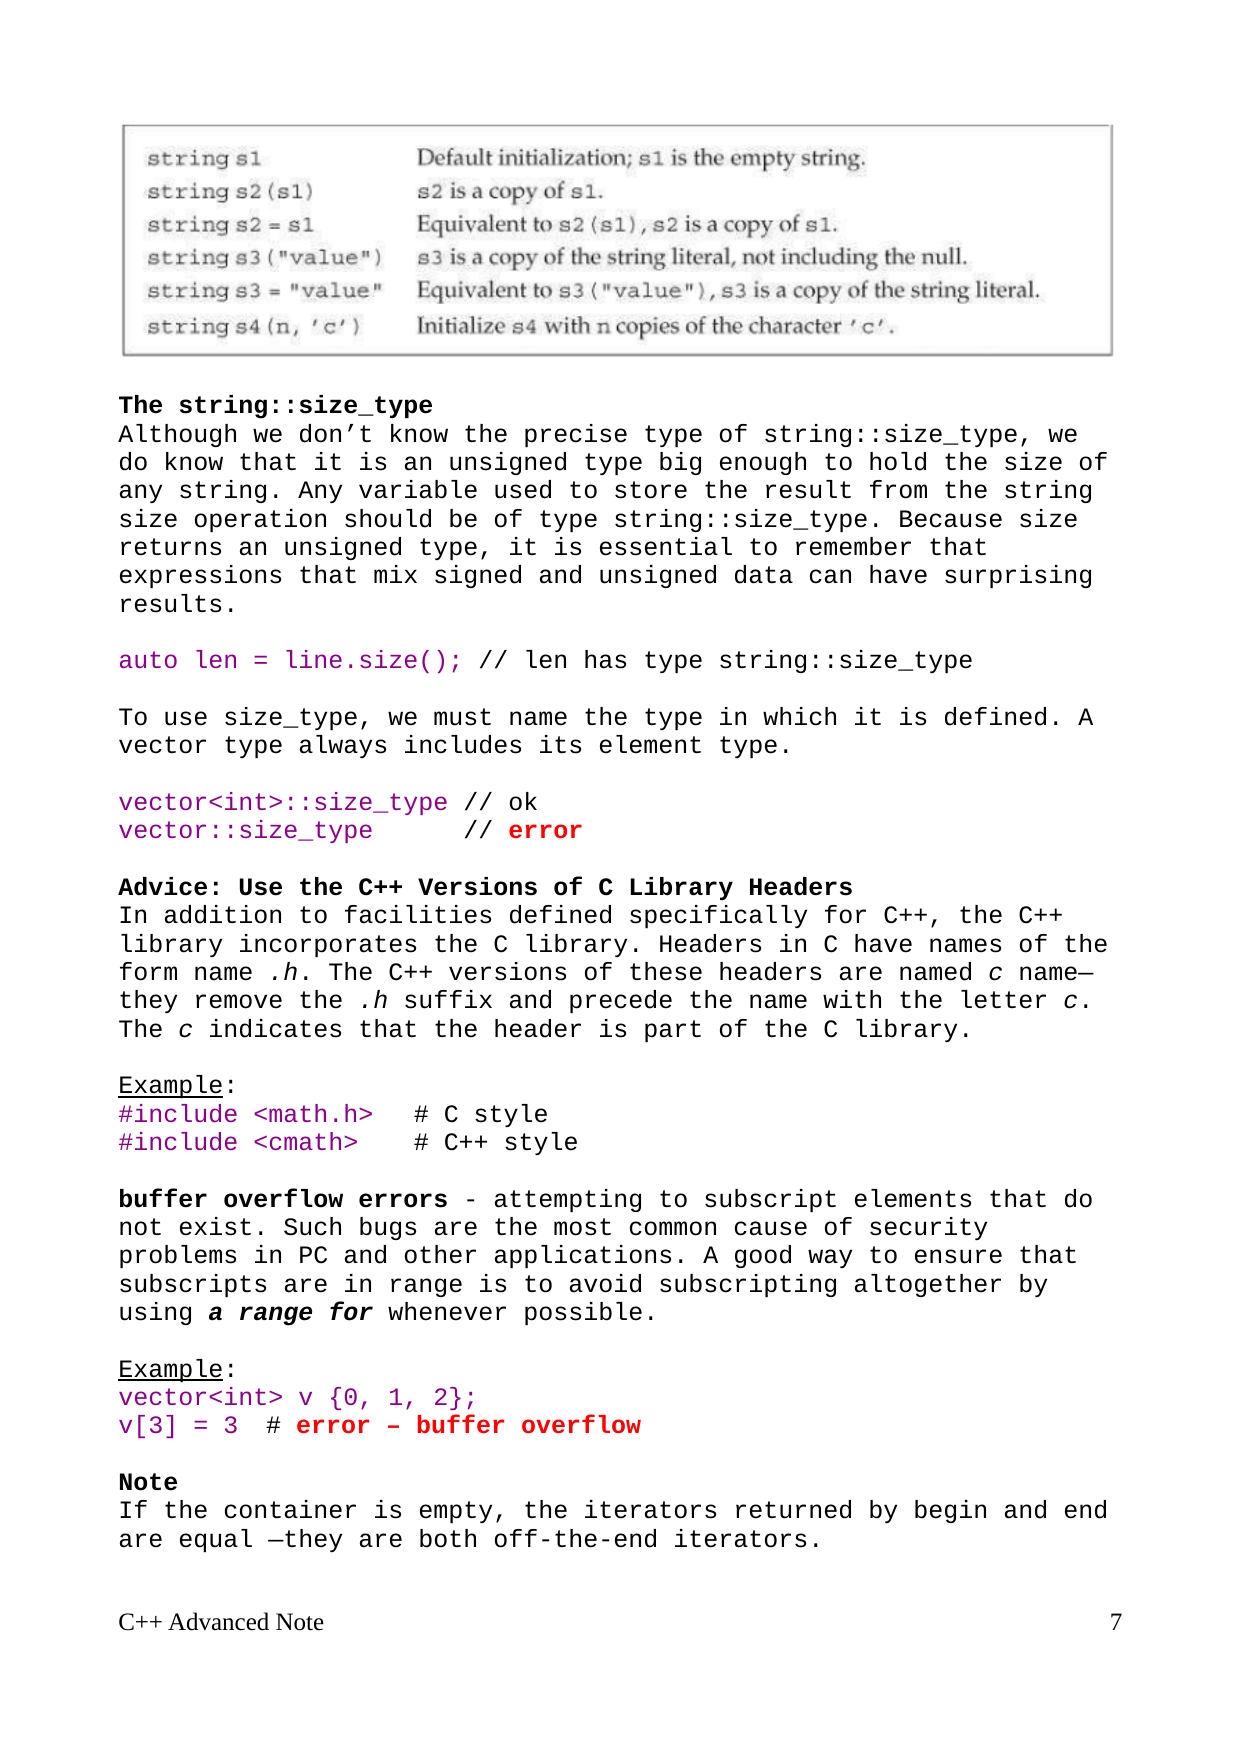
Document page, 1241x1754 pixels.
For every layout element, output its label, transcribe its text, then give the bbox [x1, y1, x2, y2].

text auto len = line.size(); // len has type string::size_type [118, 648, 1122, 676]
text If the container is empty, the iterators returned by begin and end are equal —they are both off-the-end iterators. [118, 1498, 1122, 1554]
text Example: [118, 1073, 1122, 1101]
text #include <math.h> # C style [118, 1101, 1122, 1129]
text Example: [118, 1356, 1122, 1384]
text vector<int> v {0, 1, 2}; [118, 1384, 1122, 1413]
text vector<int>::size_type // ok [118, 789, 1122, 818]
text v[3] = 3 # error – buffer overflow [118, 1413, 1122, 1441]
text To use size_type, we must name the type in which it is defined. A vector type always includes its element type. [118, 704, 1122, 761]
text buffer overflow errors - attempting to subscript elements that do not exist. Such bugs are the most common cause of security problems in PC and other applications. A good way to ensure that subscripts are in range is to avoid subscripting altogether by using a range for whenever possible. [118, 1186, 1122, 1328]
picture [118, 118, 1123, 365]
text The string::size_type [118, 393, 1122, 421]
text vector::size_type // error [118, 818, 1122, 846]
text Advice: Use the C++ Versions of C Library Headers [118, 874, 1122, 903]
text #include <cmath> # C++ style [118, 1129, 1122, 1158]
text Although we don’t know the precise type of string::size_type, we do know that it is an unsigned type big enough to hold the size of any string. Any variable used to store the result from the string size operation should be of type string::size_type. Because size returns an unsigned type, it is essential to remember that expressions that mix signed and unsigned data can have surprising results. [118, 421, 1122, 619]
text In addition to facilities defined specifically for C++, the C++ library incorporates the C library. Headers in C have names of the form name .h. The C++ versions of these headers are named c name—they remove the .h suffix and precede the name with the letter c. The c indicates that the header is part of the C library. [118, 903, 1122, 1044]
text Note [118, 1469, 1122, 1498]
